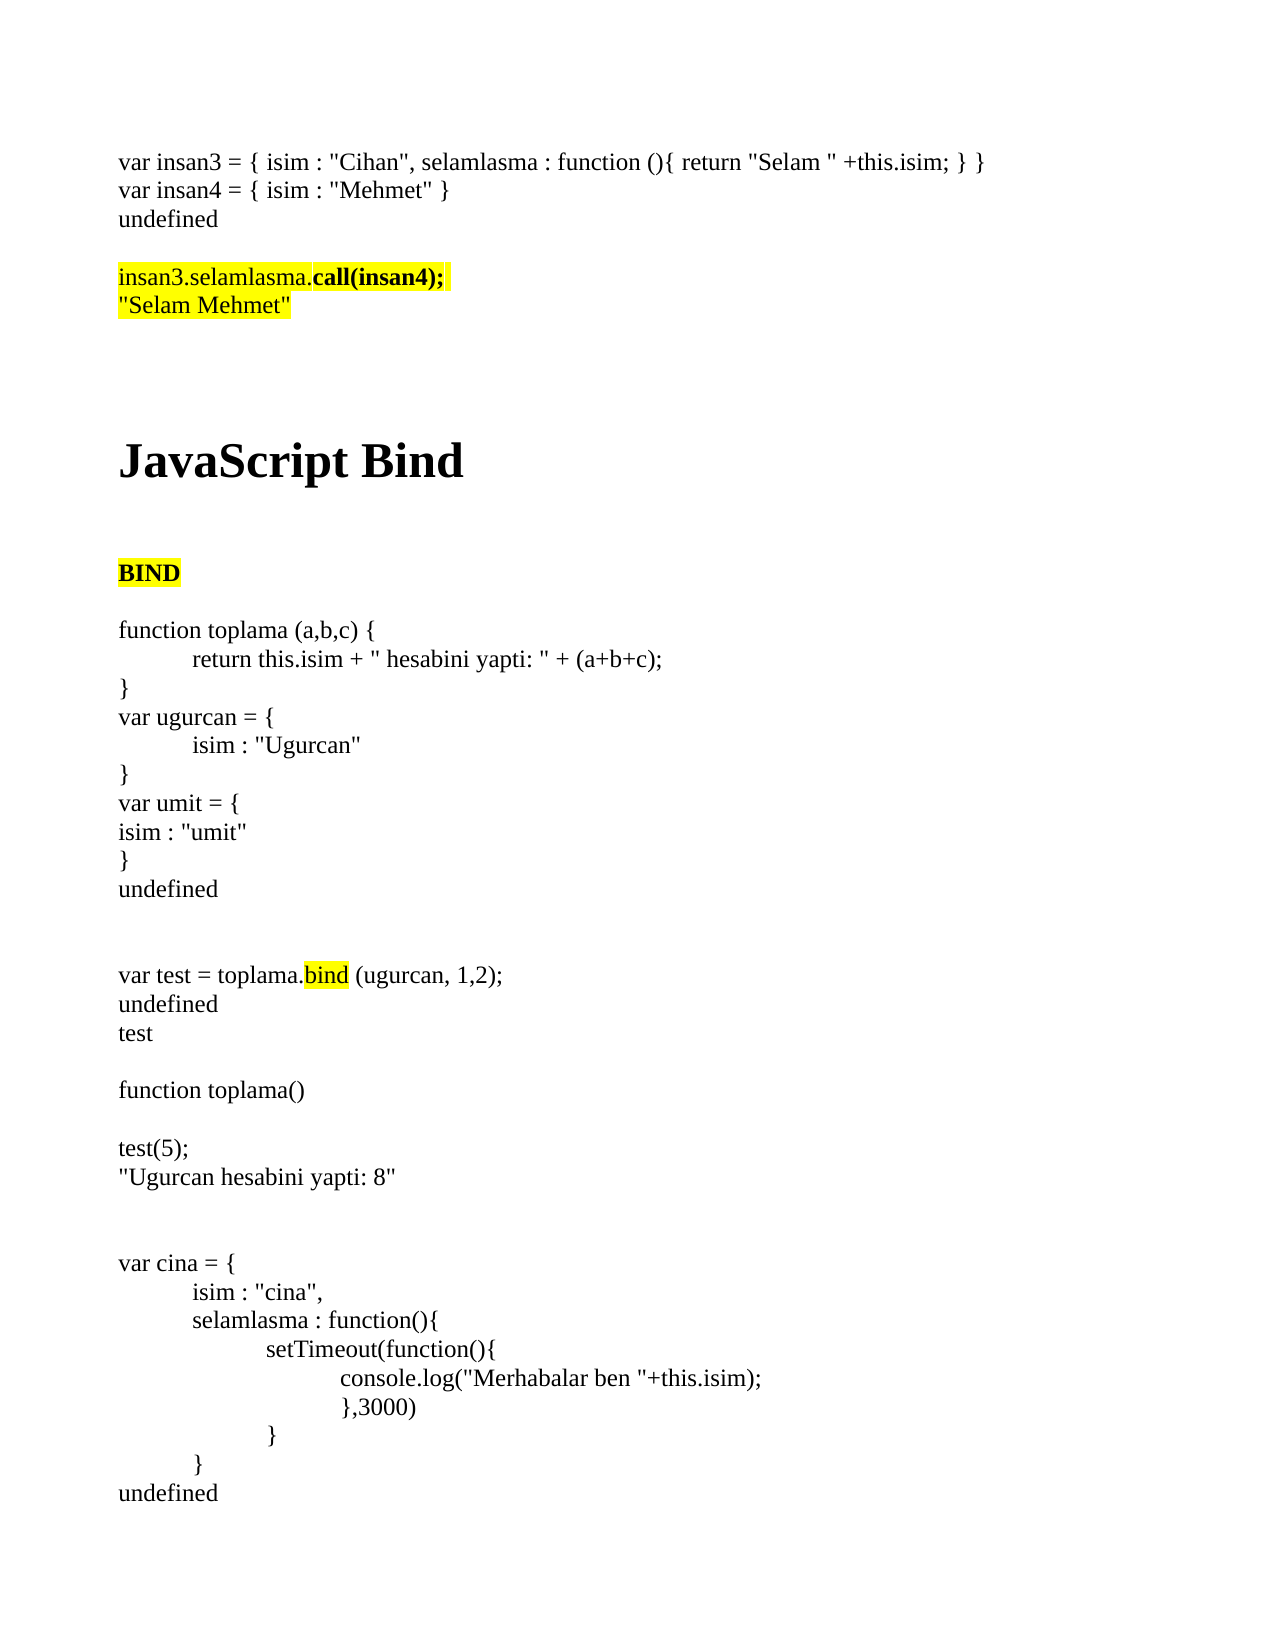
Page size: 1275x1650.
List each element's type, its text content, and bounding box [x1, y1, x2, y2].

text } [118, 759, 1157, 788]
text undefined [118, 204, 1157, 233]
text undefined [118, 1478, 1157, 1507]
text } [118, 1449, 1157, 1478]
text setTimeout(function(){ [118, 1334, 1157, 1363]
text "Ugurcan hesabini yapti: 8" [118, 1162, 1157, 1191]
text isim : "Ugurcan" [118, 731, 1157, 759]
text return this.isim + " hesabini yapti: " + (a+b+c); [118, 644, 1157, 673]
text } [118, 673, 1157, 702]
text test [118, 1018, 1157, 1047]
text undefined [118, 989, 1157, 1018]
text "Selam Mehmet" [118, 291, 1157, 319]
text selamlasma : function(){ [118, 1306, 1157, 1334]
text },3000) [118, 1392, 1157, 1421]
text var ugurcan = { [118, 702, 1157, 731]
text isim : "umit" [118, 817, 1157, 846]
text insan3.selamlasma.call(insan4); [118, 262, 1157, 291]
subtitle JavaScript Bind [118, 431, 1157, 488]
text var insan3 = { isim : "Cihan", selamlasma : function (){ return "Selam " +this.isim; } } [118, 147, 1157, 176]
text } [118, 1421, 1157, 1449]
text BIND [118, 558, 1157, 587]
text var cina = { [118, 1248, 1157, 1277]
text console.log("Merhabalar ben "+this.isim); [118, 1363, 1157, 1392]
text undefined [118, 874, 1157, 903]
text } [118, 846, 1157, 874]
text test(5); [118, 1133, 1157, 1162]
text var test = toplama.bind (ugurcan, 1,2); [118, 961, 1157, 989]
text function toplama (a,b,c) { [118, 616, 1157, 644]
text function toplama() [118, 1076, 1157, 1104]
text isim : "cina", [118, 1277, 1157, 1306]
text var umit = { [118, 788, 1157, 817]
text var insan4 = { isim : "Mehmet" } [118, 176, 1157, 204]
